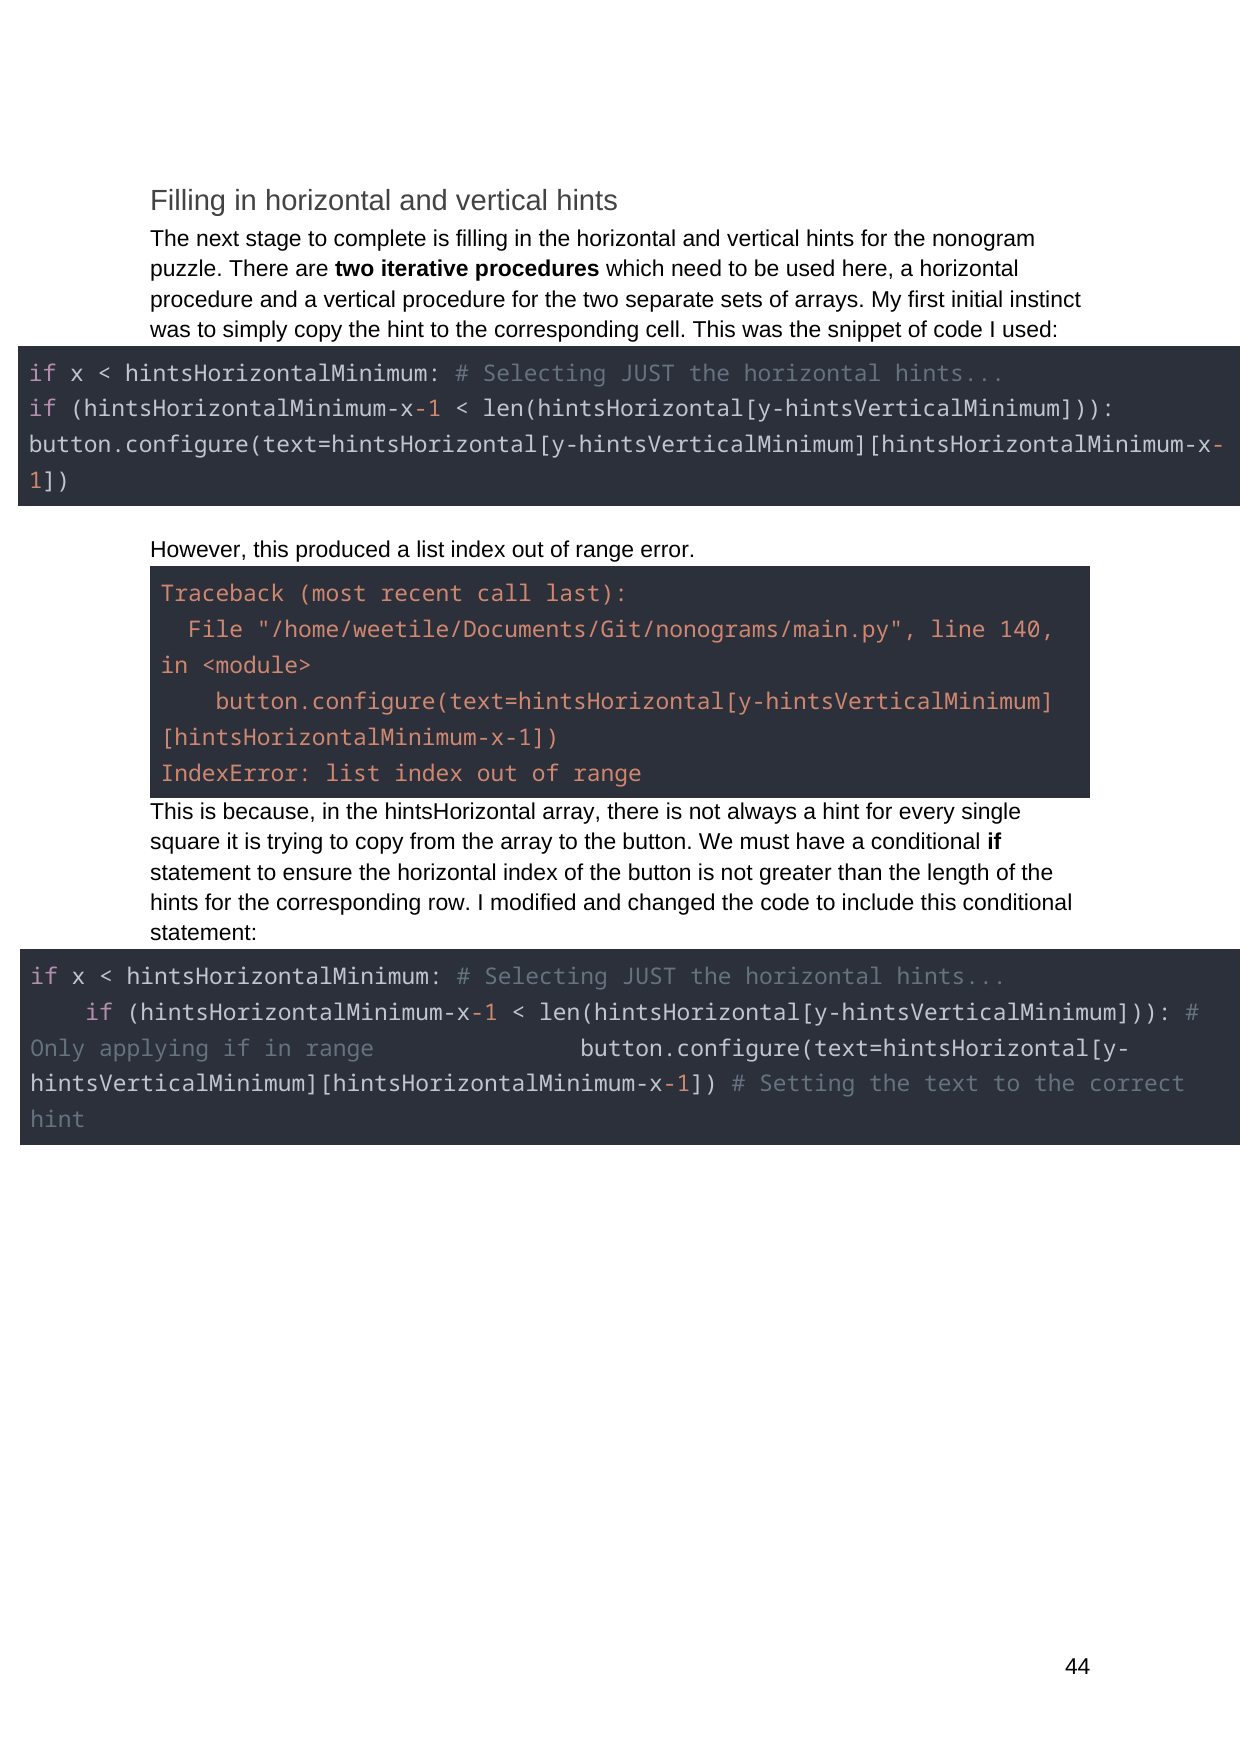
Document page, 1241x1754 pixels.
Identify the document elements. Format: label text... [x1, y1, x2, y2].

table_header Traceback (most recent call last): File "/home/weetile/Documents/Git/nonograms/main.py", line 140, in <module> button.configure(text=hintsHorizontal[y-hintsVerticalMinimum][hintsHorizontalMinimum-x-1]) IndexError: list index out of range [150, 566, 1090, 798]
text The next stage to complete is filling in the horizontal and vertical hints for the nonogram puzzle. There are two iterative procedures which need to be used here, a horizontal procedure and a vertical procedure for the two separate sets of arrays. My first initial instinct was to simply copy the hint to the corresponding cell. This was the snippet of code I used: [150, 225, 1090, 342]
text However, this produced a list index out of range error. [150, 536, 1090, 562]
subtitle Filling in horizontal and vertical hints [150, 183, 1090, 217]
text This is because, in the hintsHorizontal array, there is not always a hint for every single square it is trying to copy from the array to the button. We must have a conditional if statement to ensure the horizontal index of the button is not greater than the length of the hints for the corresponding row. I modified and changed the code to include this conditional statement: [150, 798, 1090, 945]
table_header if x < hintsHorizontalMinimum: # Selecting JUST the horizontal hints... if (hintsHorizontalMinimum-x-1 < len(hintsHorizontal[y-hintsVerticalMinimum])): # Only applying if in range button.configure(text=hintsHorizontal[y-hintsVerticalMinimum][hintsHorizontalMinimum-x-1]) # Setting the text to the correct hint [20, 949, 1240, 1145]
table_header if x < hintsHorizontalMinimum: # Selecting JUST the horizontal hints... if (hintsHorizontalMinimum-x-1 < len(hintsHorizontal[y-hintsVerticalMinimum])): button.configure(text=hintsHorizontal[y-hintsVerticalMinimum][hintsHorizontalMinimum-x-1]) [18, 346, 1240, 506]
